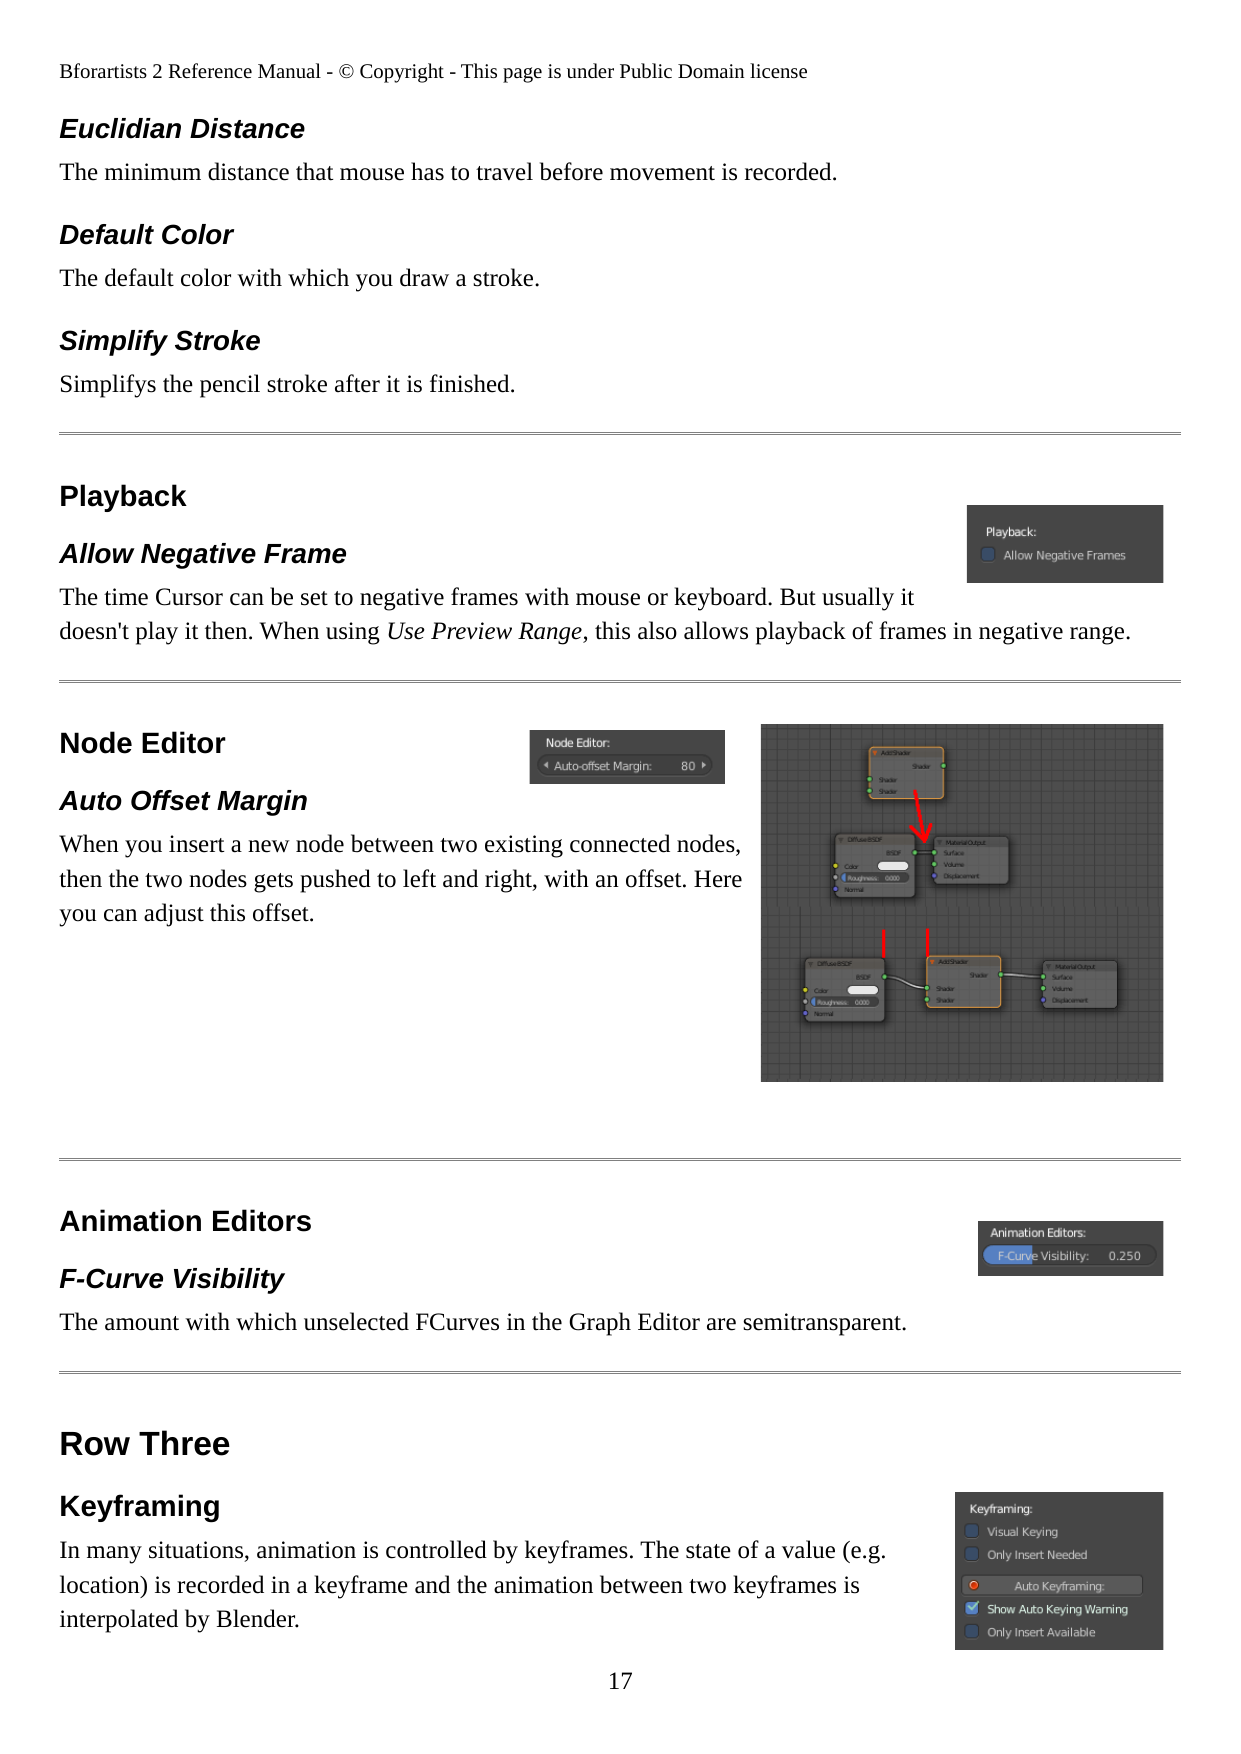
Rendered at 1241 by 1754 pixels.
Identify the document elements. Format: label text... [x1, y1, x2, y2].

subtitle Simplify Stroke [59, 324, 1181, 356]
subtitle Euclidian Distance [59, 113, 1181, 144]
subtitle Node Editor [59, 726, 760, 760]
text When you insert a new node between two existing connected nodes, then the two nodes gets pushed to left and right, with an offset. Here you can adjust this offset. [59, 829, 760, 927]
subtitle Playback [59, 479, 1181, 512]
picture [760, 724, 1164, 1082]
subtitle [1164, 726, 1181, 760]
text The amount with which unselected FCurves in the Graph Editor are semitransparent. [59, 1307, 1181, 1336]
subtitle Keyframing [59, 1489, 1181, 1523]
text In many situations, animation is controlled by keyframes. The state of a value (e.g. location) is recorded in a keyframe and the animation between two keyframes is interpolated by Blender. [59, 1535, 955, 1633]
subtitle F-Curve Visibility [59, 1263, 1181, 1295]
subtitle [1164, 537, 1181, 569]
picture [955, 1492, 1164, 1650]
picture [978, 1221, 1164, 1276]
subtitle Default Color [59, 218, 1181, 250]
subtitle Auto Offset Margin [59, 785, 760, 817]
text The time Cursor can be set to negative frames with mouse or keyboard. But usually it doesn't play it then. When using Use Preview Range, this also allows playback of frames in negative range. [59, 582, 1181, 645]
text The default color with which you draw a stroke. [59, 263, 1181, 292]
picture [966, 505, 1164, 583]
subtitle Row Three [59, 1423, 1181, 1462]
text The minimum distance that mouse has to travel before movement is recorded. [59, 157, 1181, 186]
picture [529, 730, 725, 784]
text Simplifys the pencil stroke after it is finished. [59, 369, 1181, 398]
subtitle Animation Editors [59, 1204, 1181, 1238]
subtitle Allow Negative Frame [59, 537, 966, 569]
subtitle [1164, 785, 1181, 817]
